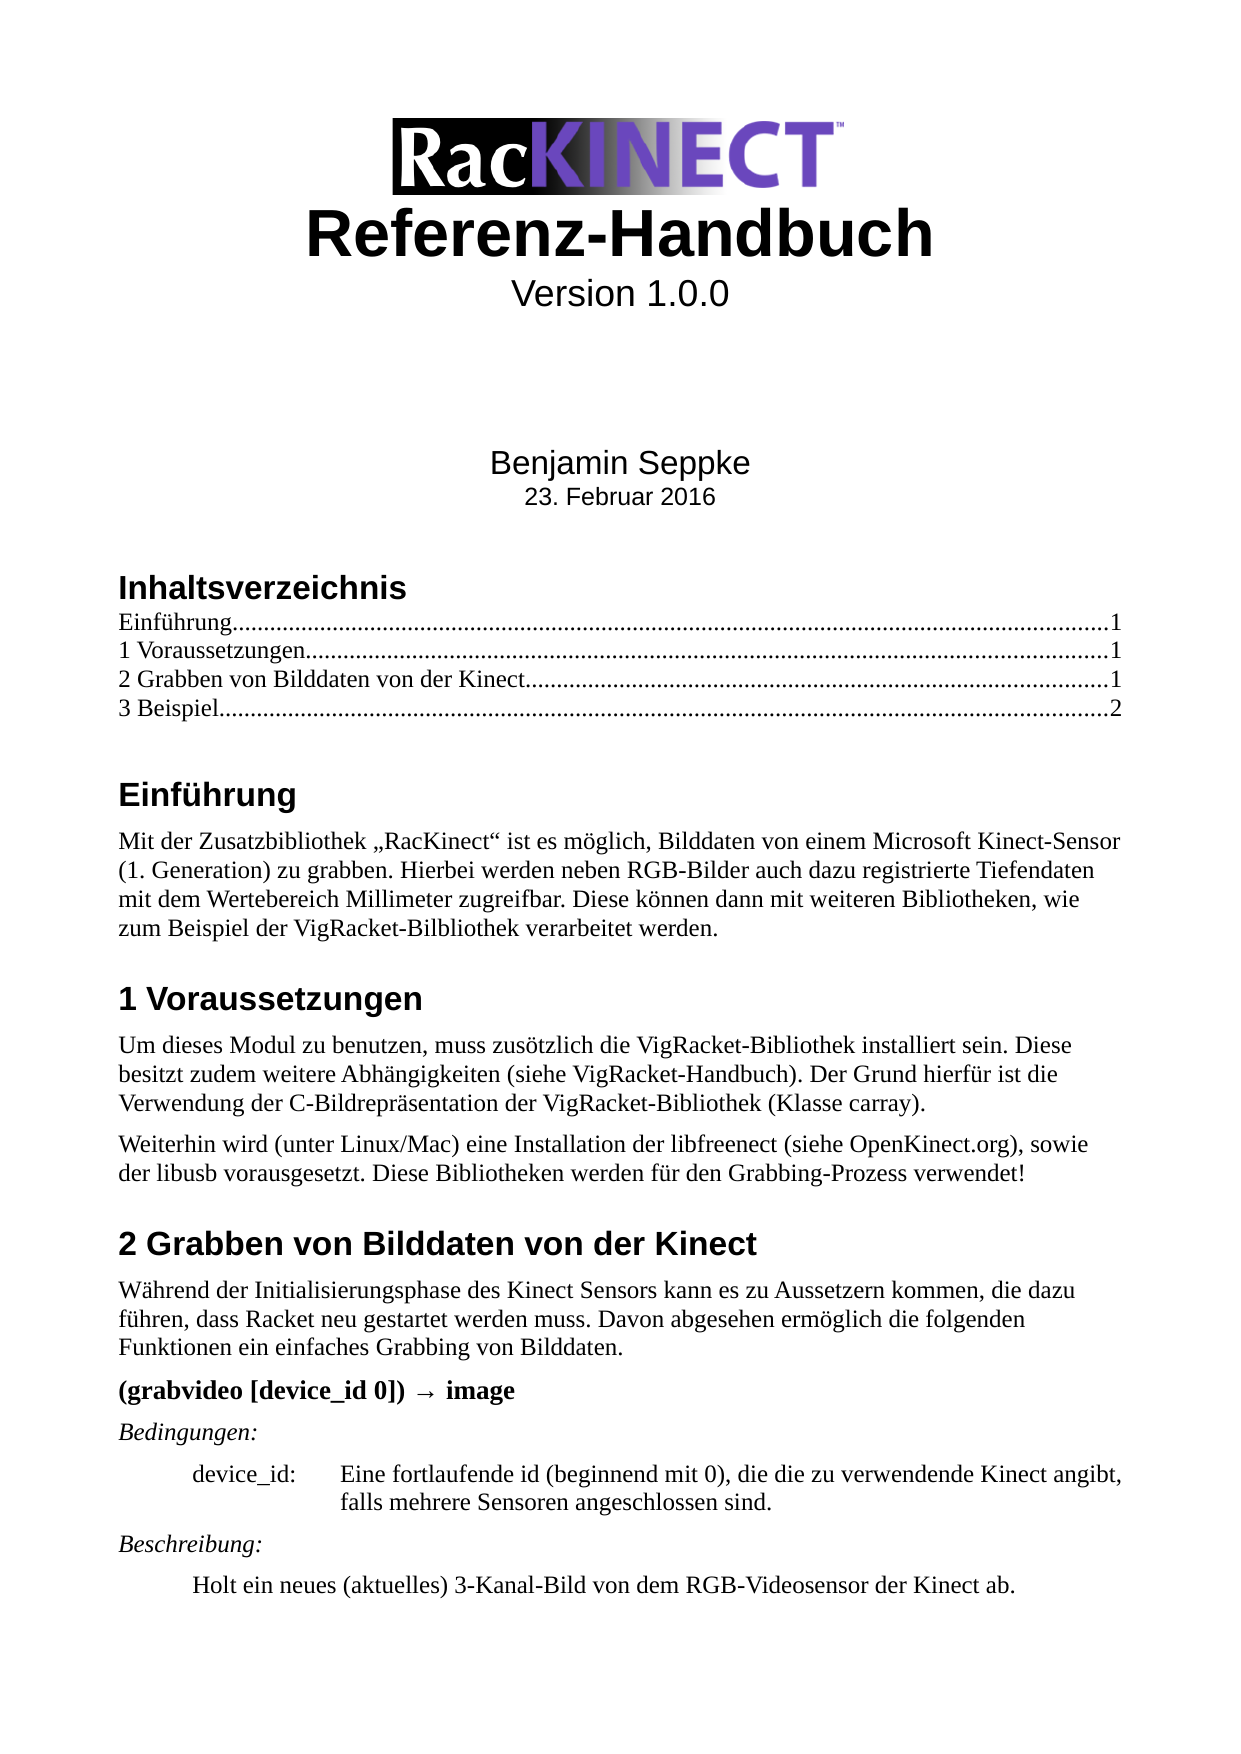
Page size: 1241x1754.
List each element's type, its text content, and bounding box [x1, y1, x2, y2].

text (grabvideo [device_id 0]) → image [118, 1374, 1122, 1405]
subtitle Einführung [118, 775, 1122, 814]
subtitle 1 Voraussetzungen [118, 979, 1122, 1018]
picture [392, 118, 848, 195]
text 3 Beispiel 2 [118, 693, 1122, 722]
text 1 Voraussetzungen 1 [118, 635, 1122, 664]
text Während der Initialisierungsphase des Kinect Sensors kann es zu Aussetzern kommen, die dazu führen, dass Racket neu gestartet werden muss. Davon abgesehen ermöglich die folgenden Funktionen ein einfaches Grabbing von Bilddaten. [118, 1275, 1122, 1361]
text device_id: Eine fortlaufende id (beginnend mit 0), die die zu verwendende Kinect angibt, falls mehrere Sensoren angeschlossen sind. [118, 1459, 1122, 1516]
text Um dieses Modul zu benutzen, muss zusötzlich die VigRacket-Bibliothek installiert sein. Diese besitzt zudem weitere Abhängigkeiten (siehe VigRacket-Handbuch). Der Grund hierfür ist die Verwendung der C-Bildrepräsentation der VigRacket-Bibliothek (Klasse carray). [118, 1030, 1122, 1116]
text 23. Februar 2016 [118, 482, 1122, 511]
text Version 1.0.0 [118, 271, 1122, 314]
subtitle 2 Grabben von Bilddaten von der Kinect [118, 1224, 1122, 1262]
text Einführung 1 [118, 607, 1122, 635]
text Weiterhin wird (unter Linux/Mac) eine Installation der libfreenect (siehe OpenKinect.org), sowie der libusb vorausgesetzt. Diese Bibliotheken werden für den Grabbing-Prozess verwendet! [118, 1129, 1122, 1186]
text Beschreibung: [118, 1529, 1122, 1557]
text Holt ein neues (aktuelles) 3-Kanal-Bild von dem RGB-Videosensor der Kinect ab. [118, 1570, 1122, 1599]
subtitle Inhaltsverzeichnis [118, 568, 1122, 607]
text Benjamin Seppke [118, 443, 1122, 482]
text Bedingungen: [118, 1417, 1122, 1446]
text Referenz-Handbuch [118, 118, 1122, 271]
text Mit der Zusatzbibliothek „RacKinect“ ist es möglich, Bilddaten von einem Microsoft Kinect-Sensor (1. Generation) zu grabben. Hierbei werden neben RGB-Bilder auch dazu registrierte Tiefendaten mit dem Wertebereich Millimeter zugreifbar. Diese können dann mit weiteren Bibliotheken, wie zum Beispiel der VigRacket-Bilbliothek verarbeitet werden. [118, 826, 1122, 941]
text 2 Grabben von Bilddaten von der Kinect 1 [118, 664, 1122, 693]
